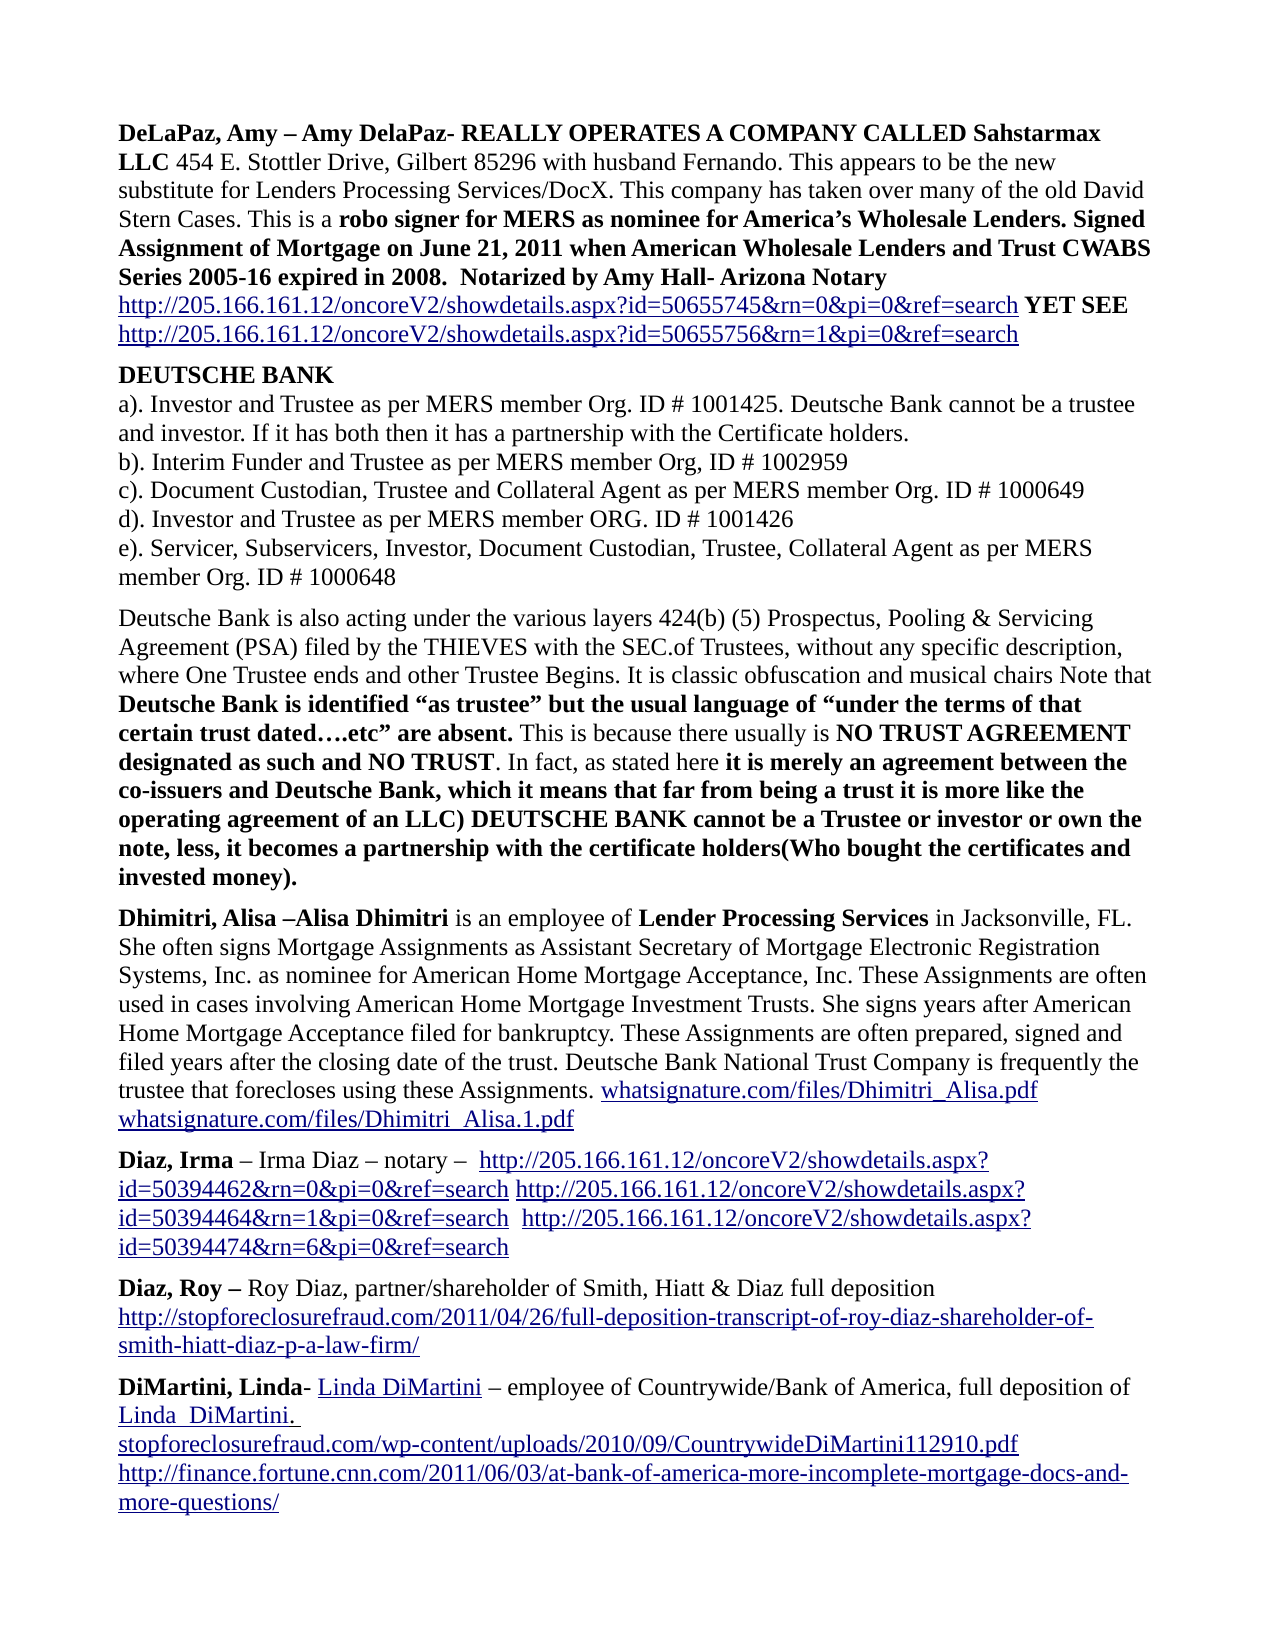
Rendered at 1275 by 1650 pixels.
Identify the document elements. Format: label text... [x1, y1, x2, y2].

text Diaz, Irma – Irma Diaz – notary – http://205.166.161.12/oncoreV2/showdetails.aspx?id=50394462&rn=0&pi=0&ref=search http://205.166.161.12/oncoreV2/showdetails.aspx?id=50394464&rn=1&pi=0&ref=search http://205.166.161.12/oncoreV2/showdetails.aspx?id=50394474&rn=6&pi=0&ref=search [118, 1146, 1157, 1261]
text Dhimitri, Alisa –Alisa Dhimitri is an employee of Lender Processing Services in Jacksonville, FL. She often signs Mortgage Assignments as Assistant Secretary of Mortgage Electronic Registration Systems, Inc. as nominee for American Home Mortgage Acceptance, Inc. These Assignments are often used in cases involving American Home Mortgage Investment Trusts. She signs years after American Home Mortgage Acceptance filed for bankruptcy. These Assignments are often prepared, signed and filed years after the closing date of the trust. Deutsche Bank National Trust Company is frequently the trustee that forecloses using these Assignments. whatsignature.com/files/Dhimitri_Alisa.pdf whatsignature.com/files/Dhimitri_Alisa.1.pdf [118, 903, 1157, 1133]
text Deutsche Bank is also acting under the various layers 424(b) (5) Prospectus, Pooling & Servicing Agreement (PSA) filed by the THIEVES with the SEC.of Trustees, without any specific description, where One Trustee ends and other Trustee Begins. It is classic obfuscation and musical chairs Note that Deutsche Bank is identified “as trustee” but the usual language of “under the terms of that certain trust dated….etc” are absent. This is because there usually is NO TRUST AGREEMENT designated as such and NO TRUST. In fact, as stated here it is merely an agreement between the co-issuers and Deutsche Bank, which it means that far from being a trust it is more like the operating agreement of an LLC) DEUTSCHE BANK cannot be a Trustee or investor or own the note, less, it becomes a partnership with the certificate holders(Who bought the certificates and invested money). [118, 603, 1157, 891]
text DEUTSCHE BANK a). Investor and Trustee as per MERS member Org. ID # 1001425. Deutsche Bank cannot be a trustee and investor. If it has both then it has a partnership with the Certificate holders. b). Interim Funder and Trustee as per MERS member Org, ID # 1002959 c). Document Custodian, Trustee and Collateral Agent as per MERS member Org. ID # 1000649 d). Investor and Trustee as per MERS member ORG. ID # 1001426 e). Servicer, Subservicers, Investor, Document Custodian, Trustee, Collateral Agent as per MERS member Org. ID # 1000648 [118, 361, 1157, 591]
text Diaz, Roy – Roy Diaz, partner/shareholder of Smith, Hiatt & Diaz full deposition http://stopforeclosurefraud.com/2011/04/26/full-deposition-transcript-of-roy-diaz-shareholder-of-smith-hiatt-diaz-p-a-law-firm/ [118, 1273, 1157, 1359]
text DiMartini, Linda- Linda DiMartini – employee of Countrywide/Bank of America, full deposition of Linda DiMartini. stopforeclosurefraud.com/wp-content/uploads/2010/09/CountrywideDiMartini112910.pdf http://finance.fortune.cnn.com/2011/06/03/at-bank-of-america-more-incomplete-mortgage-docs-and-more-questions/ [118, 1372, 1157, 1516]
text DeLaPaz, Amy – Amy DelaPaz- REALLY OPERATES A COMPANY CALLED Sahstarmax LLC 454 E. Stottler Drive, Gilbert 85296 with husband Fernando. This appears to be the new substitute for Lenders Processing Services/DocX. This company has taken over many of the old David Stern Cases. This is a robo signer for MERS as nominee for America’s Wholesale Lenders. Signed Assignment of Mortgage on June 21, 2011 when American Wholesale Lenders and Trust CWABS Series 2005-16 expired in 2008. Notarized by Amy Hall- Arizona Notary http://205.166.161.12/oncoreV2/showdetails.aspx?id=50655745&rn=0&pi=0&ref=search YET SEE http://205.166.161.12/oncoreV2/showdetails.aspx?id=50655756&rn=1&pi=0&ref=search [118, 118, 1157, 348]
